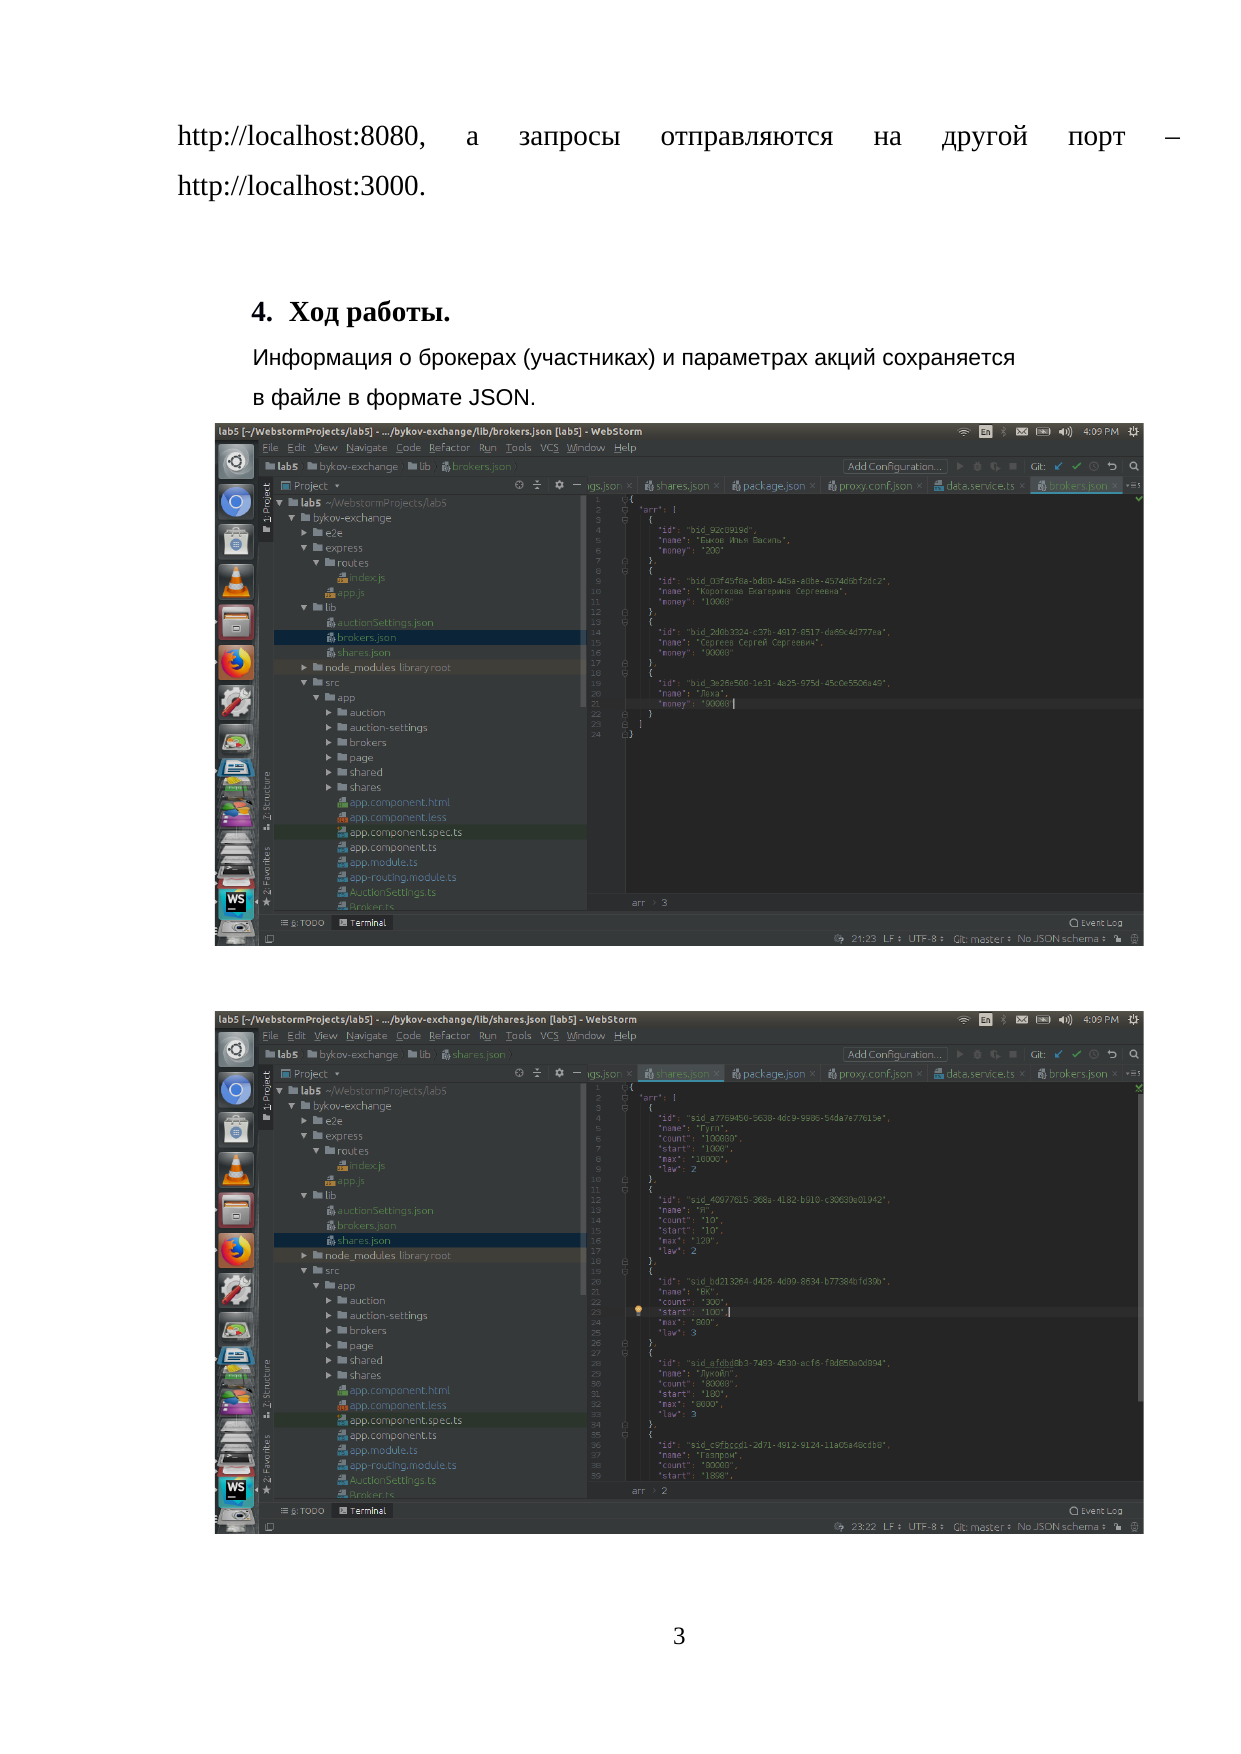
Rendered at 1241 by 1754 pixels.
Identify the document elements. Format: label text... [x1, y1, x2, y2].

picture [214, 423, 1144, 946]
list в файле в формате JSON. [252, 384, 1181, 410]
picture [214, 1011, 1144, 1534]
list Ход работы. [251, 294, 1181, 328]
text http://localhost:8080, а запросы отправляются на другой порт – http://localhost:3000. [177, 118, 1181, 202]
list Информация о брокерах (участниках) и параметрах акций сохраняется [252, 344, 1181, 371]
